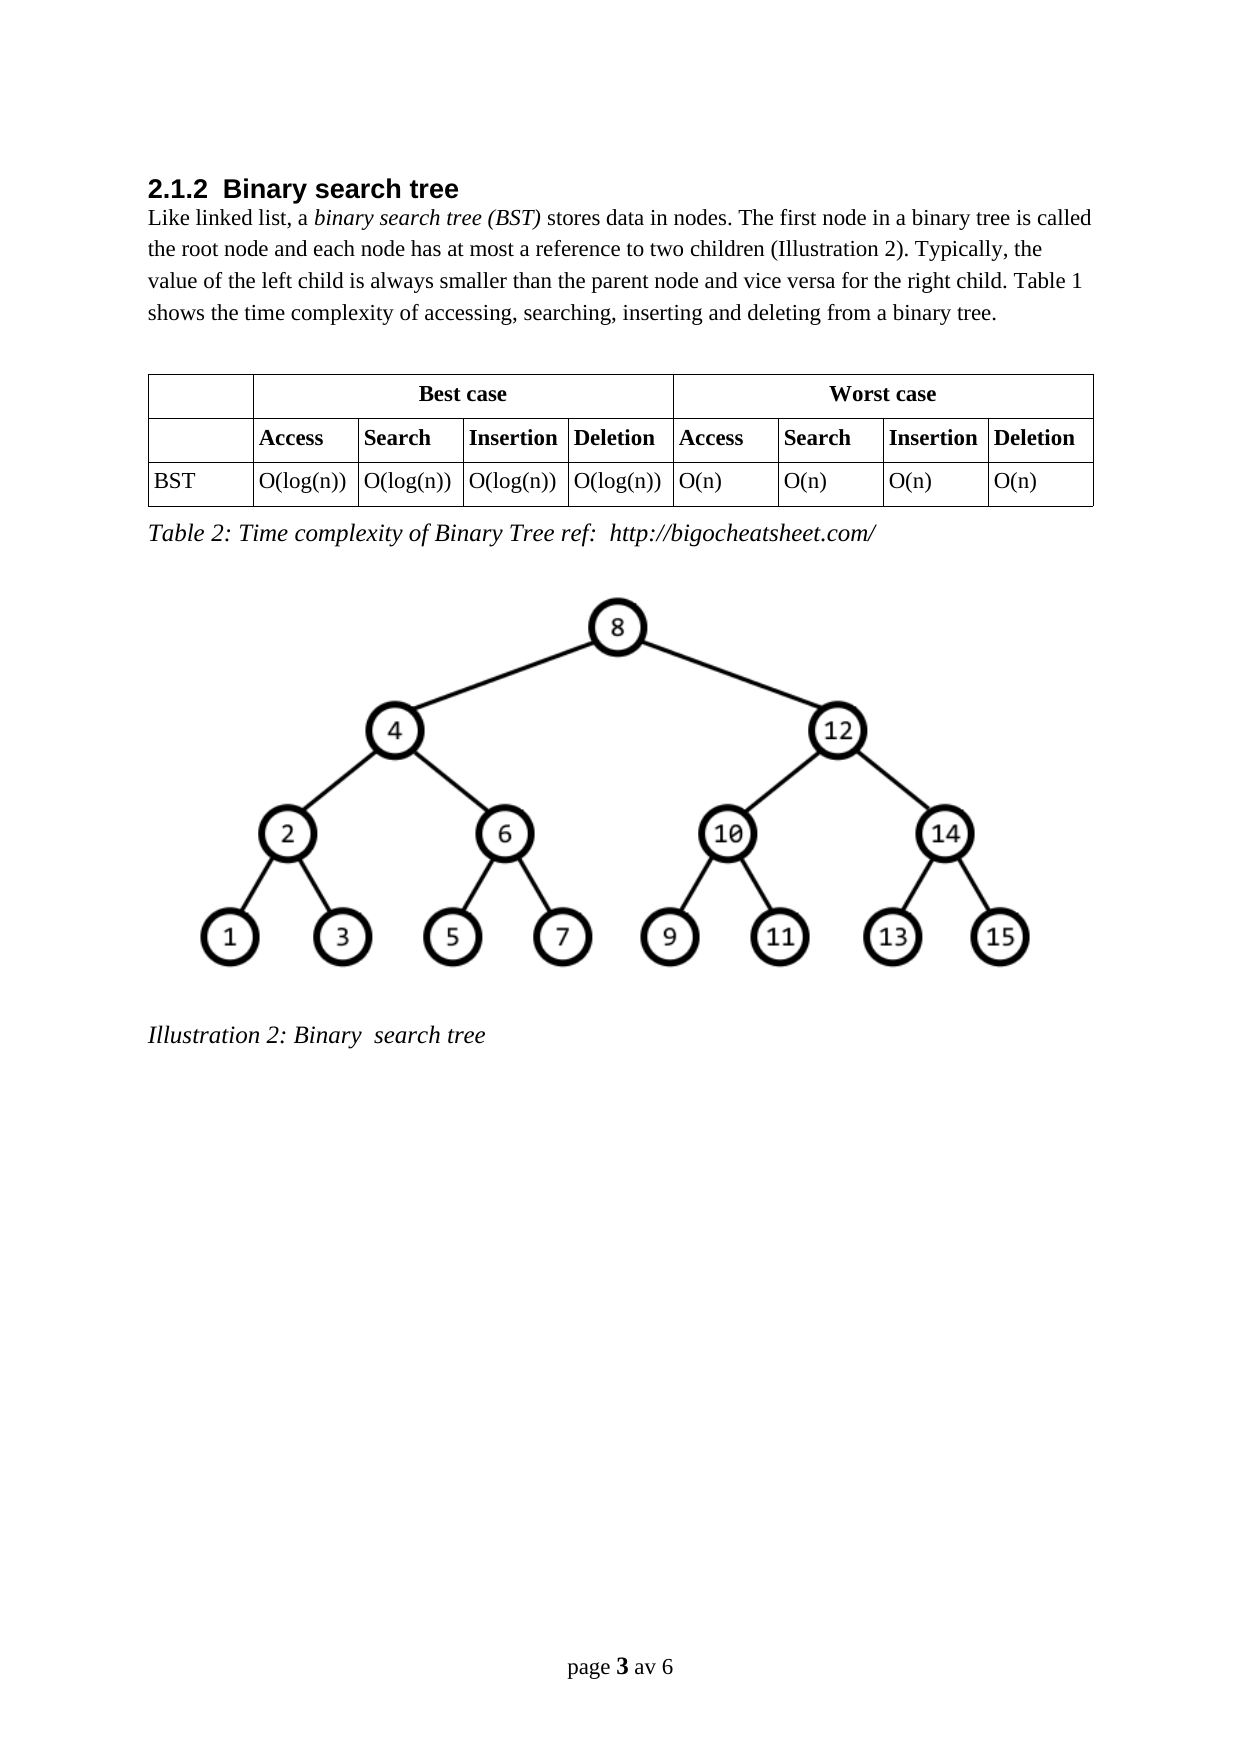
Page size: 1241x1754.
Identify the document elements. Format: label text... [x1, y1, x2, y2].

text Table 2: Time complexity of Binary Tree ref: http://bigocheatsheet.com/ [148, 518, 1092, 547]
table_header Worst case [674, 375, 1093, 418]
table_cell Deletion [569, 419, 673, 462]
text Like linked list, a binary search tree (BST) stores data in nodes. The first node in a binary tree is called the root node and each node has at most a reference to two children (Illustration 2). Typically, the value of the left child is always smaller than the parent node and vice versa for the right child. Table 1 shows the time complexity of accessing, searching, inserting and deleting from a binary tree. [148, 204, 1092, 325]
table_cell O(n) [989, 463, 1093, 506]
table_cell O(n) [674, 463, 778, 506]
table_cell Deletion [989, 419, 1093, 462]
table_cell O(log(n)) [359, 463, 463, 506]
table_header Best case [254, 375, 673, 418]
text Illustration 2: Binary search tree [148, 1009, 1092, 1049]
table_cell Search [779, 419, 883, 462]
table_cell Search [359, 419, 463, 462]
table_cell O(log(n)) [464, 463, 568, 506]
table_cell [149, 419, 253, 462]
subtitle Binary search tree [148, 173, 1092, 204]
table_cell O(n) [884, 463, 988, 506]
table_cell Insertion [884, 419, 988, 462]
picture [147, 577, 1093, 1009]
table_cell BST [149, 463, 253, 506]
table_cell O(log(n)) [254, 463, 358, 506]
table_cell O(log(n)) [569, 463, 673, 506]
table_cell O(n) [779, 463, 883, 506]
table_cell Access [254, 419, 358, 462]
table_cell Insertion [464, 419, 568, 462]
table_header [149, 375, 253, 418]
table_cell Access [674, 419, 778, 462]
